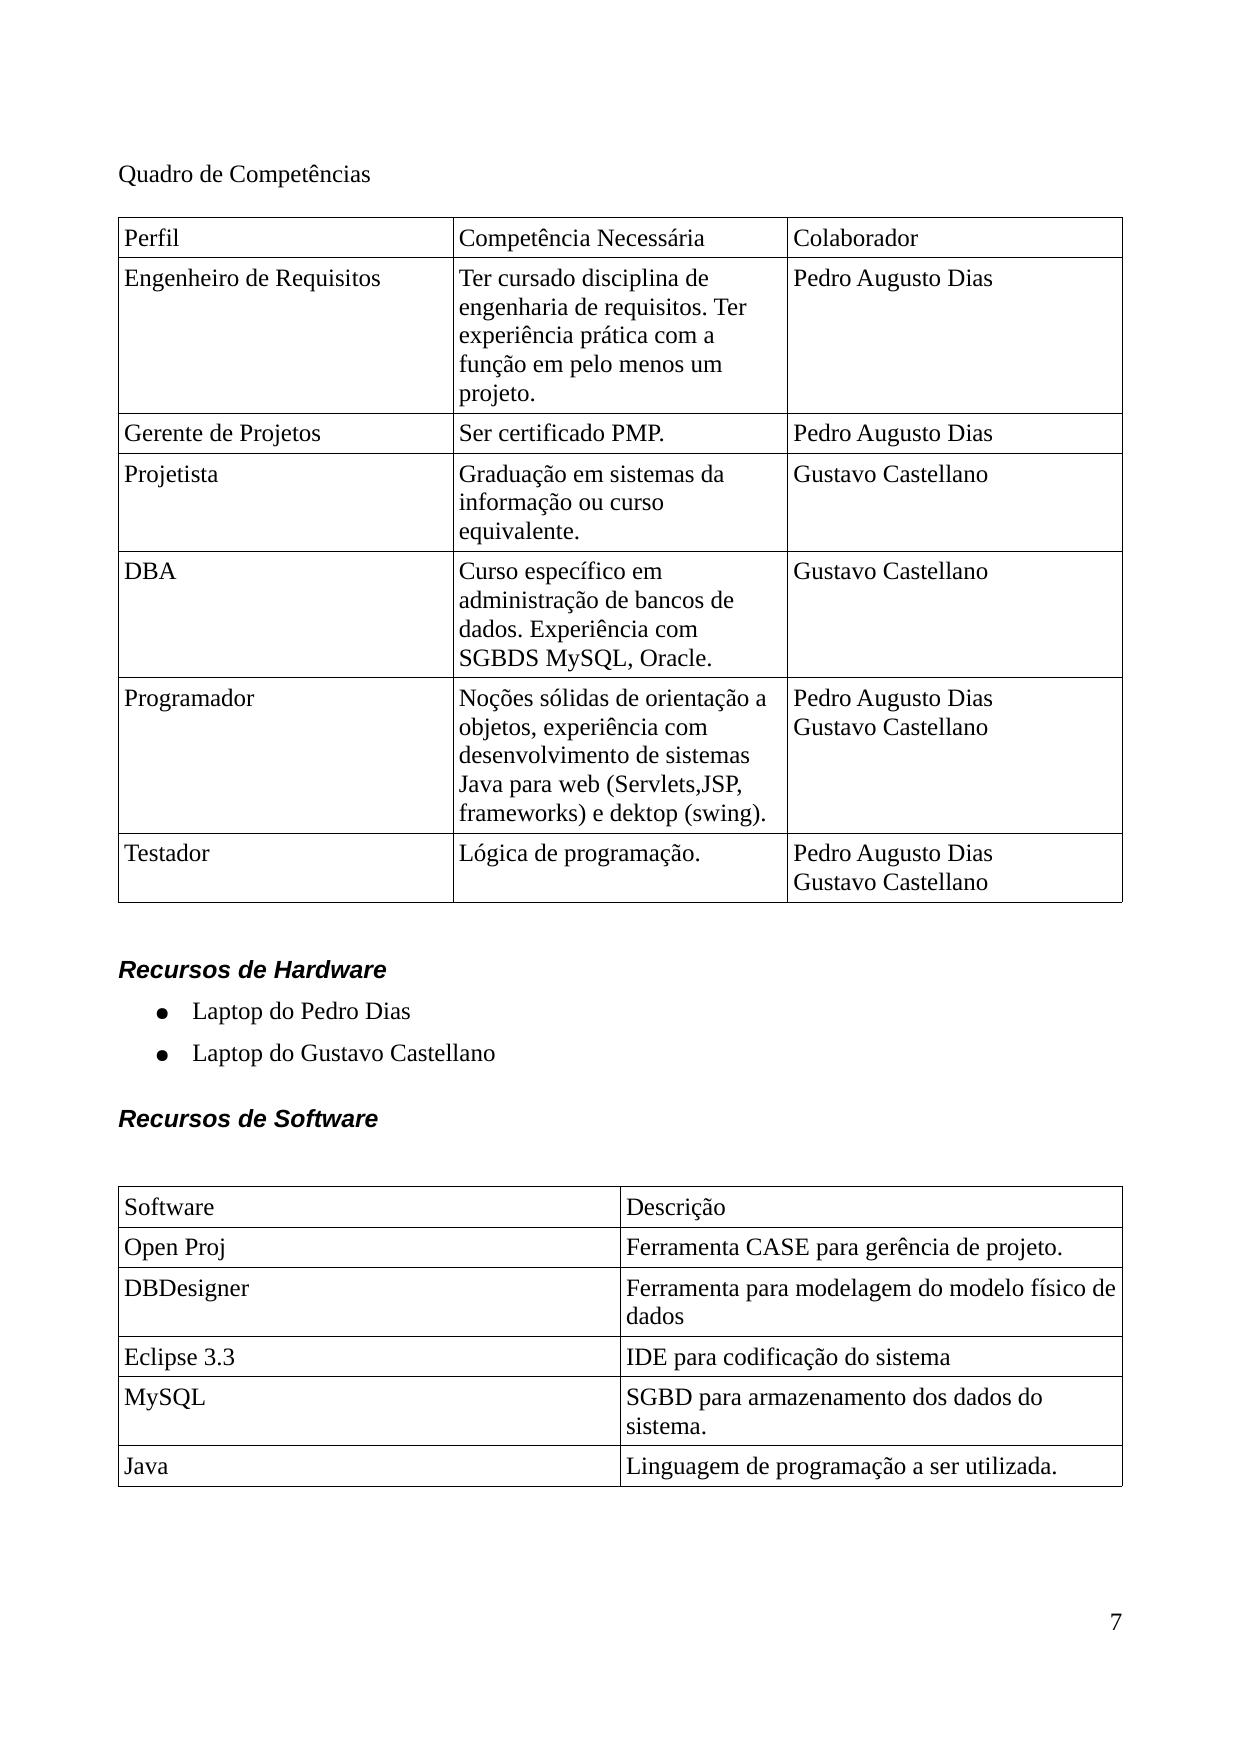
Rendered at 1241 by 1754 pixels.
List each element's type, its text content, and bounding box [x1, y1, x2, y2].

table_cell Graduação em sistemas da informação ou curso equivalente. [454, 454, 787, 551]
table_header Colaborador [788, 218, 1122, 257]
table_cell Pedro Augusto Dias [788, 258, 1122, 412]
table_cell Curso específico em administração de bancos de dados. Experiência com SGBDS MySQL, Oracle. [454, 552, 787, 677]
table_cell Pedro Augusto Dias Gustavo Castellano [788, 834, 1122, 902]
table_cell SGBD para armazenamento dos dados do sistema. [621, 1377, 1122, 1445]
table_cell Ferramenta para modelagem do modelo físico de dados [621, 1268, 1122, 1336]
table_header Software [119, 1187, 620, 1227]
table_cell Ferramenta CASE para gerência de projeto. [621, 1228, 1122, 1267]
table_cell Gerente de Projetos [119, 414, 453, 453]
table_cell DBDesigner [119, 1268, 620, 1336]
table_cell Ter cursado disciplina de engenharia de requisitos. Ter experiência prática com a função em pelo menos um projeto. [454, 258, 787, 412]
table_cell Pedro Augusto Dias [788, 414, 1122, 453]
table_cell DBA [119, 552, 453, 677]
table_header Descrição [621, 1187, 1122, 1227]
table_cell Gustavo Castellano [788, 552, 1122, 677]
table_cell Engenheiro de Requisitos [119, 258, 453, 412]
list Laptop do Pedro Dias [154, 996, 1122, 1025]
table_cell Linguagem de programação a ser utilizada. [621, 1446, 1122, 1486]
table_cell Gustavo Castellano [788, 454, 1122, 551]
table_cell Pedro Augusto Dias Gustavo Castellano [788, 678, 1122, 832]
table_cell Ser certificado PMP. [454, 414, 787, 453]
subtitle Recursos de Software [118, 1104, 1122, 1132]
table_header Competência Necessária [454, 218, 787, 257]
table_cell Projetista [119, 454, 453, 551]
table_cell Testador [119, 834, 453, 902]
table_cell Eclipse 3.3 [119, 1337, 620, 1376]
table_cell Noções sólidas de orientação a objetos, experiência com desenvolvimento de sistemas Java para web (Servlets,JSP, frameworks) e dektop (swing). [454, 678, 787, 832]
text Quadro de Competências [118, 159, 1122, 188]
table_cell Lógica de programação. [454, 834, 787, 902]
table_cell Programador [119, 678, 453, 832]
list Laptop do Gustavo Castellano [154, 1038, 1122, 1066]
table_cell MySQL [119, 1377, 620, 1445]
table_header Perfil [119, 218, 453, 257]
table_cell Open Proj [119, 1228, 620, 1267]
table_cell Java [119, 1446, 620, 1486]
subtitle Recursos de Hardware [118, 955, 1122, 984]
table_cell IDE para codificação do sistema [621, 1337, 1122, 1376]
